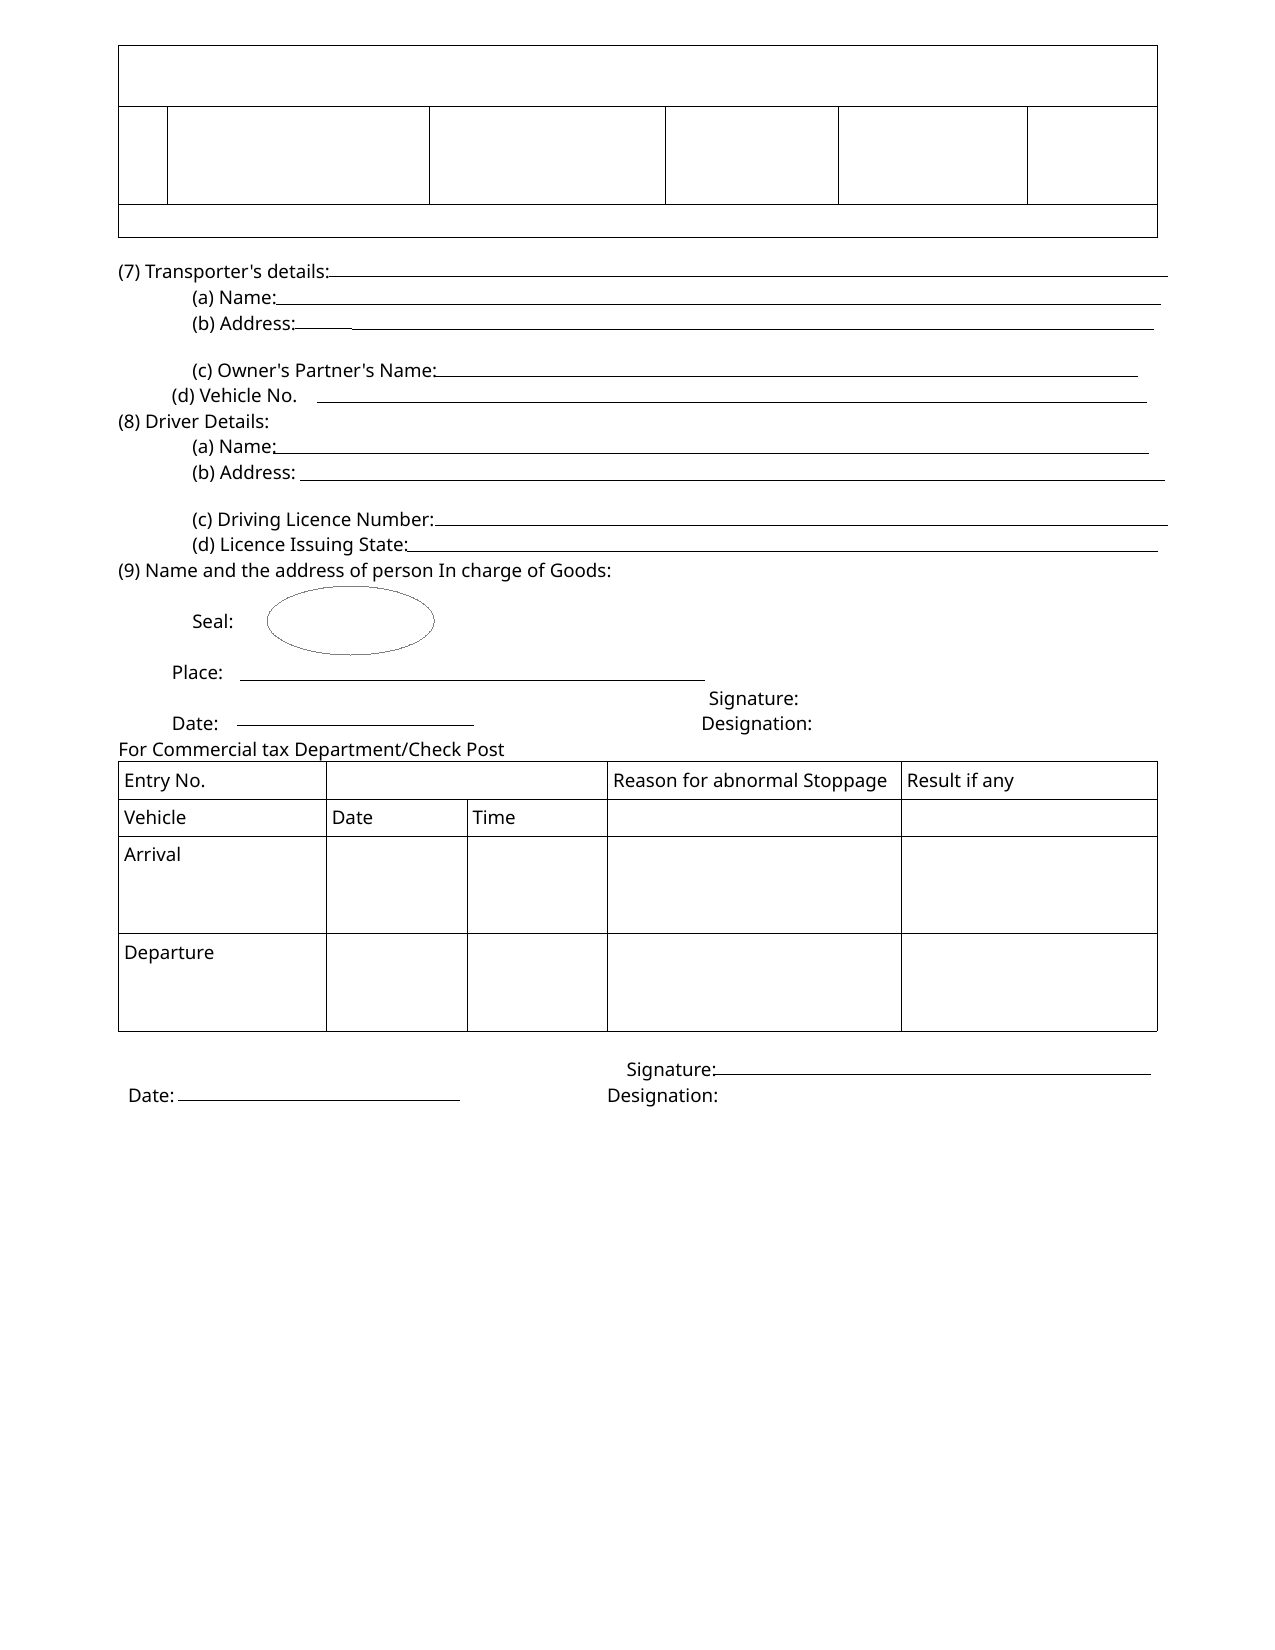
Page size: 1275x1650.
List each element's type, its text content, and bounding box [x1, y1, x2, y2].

table_header Reason for abnormal Stoppage [608, 762, 901, 798]
text (9) Name and the address of person In charge of Goods: [118, 557, 1157, 583]
text (c) Owner's Partner's Name: <o.transporter_owner or ''> [118, 357, 1157, 382]
text (8) Driver Details: [118, 408, 1157, 433]
table_cell <line.description> [168, 107, 429, 204]
table_cell Departure [119, 934, 326, 1031]
table_cell [902, 934, 1157, 1031]
table_cell </for> [119, 205, 1157, 237]
text Signature: [118, 1057, 1157, 1082]
table_header <o.entry_no or ''> [327, 762, 607, 798]
table_header Entry No. [119, 762, 326, 798]
text Seal: [118, 608, 1157, 634]
text (b) Address: <o.driver_street or ''> <o.driver_street2 or ''> <o.driver_city or ''> <o.driver_country_id.name or ''> <o.driver_state_id.name or ''> [118, 459, 1157, 506]
table_cell <line.value> [1028, 107, 1157, 204]
table_cell <line.unity_code> [666, 107, 838, 204]
table_cell Date [327, 800, 467, 836]
table_cell <line.commodity> [430, 107, 665, 204]
text (a) Name: <o.transporter_name or ''> [118, 284, 1157, 310]
text (c) Driving Licence Number: <o.driver_licence or ''> [118, 506, 1157, 532]
table_cell <for each="line in o.consignee_line"> [119, 46, 1157, 106]
table_cell <o.reason or ''> [608, 800, 901, 836]
text (7) Transporter's details: [118, 259, 1157, 284]
table_cell Vehicle [119, 800, 326, 836]
table_header Result if any [902, 762, 1157, 798]
text (b) Address:<o.transporter_street or ''> <o.transporter_street2 or ''> <o.transporter_city or ''> <o.transporter_country_id.name or ''> <o.transporter_state_id.name or ''> [118, 310, 1157, 357]
text Date: <get_date()> Designation: <o.good_designation or ''> [118, 1082, 1157, 1108]
text (d) Vehicle No. <o.transporter_vehicle_no or ''> [118, 382, 1157, 408]
table_cell <line.number> [119, 107, 167, 204]
table_cell <get_departure(o.id)> [468, 934, 607, 1031]
table_cell Arrival [119, 837, 326, 933]
text Date: Designation: <o.good_designation or ''> [118, 710, 1157, 736]
table_cell <o.result or ''> [902, 800, 1157, 836]
table_cell <get_time(o.id)> [468, 837, 607, 933]
table_cell [608, 934, 901, 1031]
text (d) Licence Issuing State: <o.driver_issuing or ''> [118, 532, 1157, 557]
text For Commercial tax Department/Check Post [118, 736, 1157, 761]
table_cell <line.rate_of_tax> [839, 107, 1027, 204]
text Place: <o.good_street or ''> <o.good_street2 or ''> <o.good_country_id.name or ''> <o.good_state_id.name or ''> Signature: [118, 659, 1157, 710]
table_cell <o.departure[8:10]+'/'+o.departure[5:7]+'/'+o.departure[:4]> [327, 934, 467, 1031]
table_cell <o.arrival[8:10]+'/'+o.arrival[5:7]+'/'+o.arrival[:4]> [327, 837, 467, 933]
table_cell Time [468, 800, 607, 836]
table_cell [608, 837, 901, 933]
table_cell [902, 837, 1157, 933]
text (a) Name: <o.driver_name or ''> [118, 433, 1157, 459]
